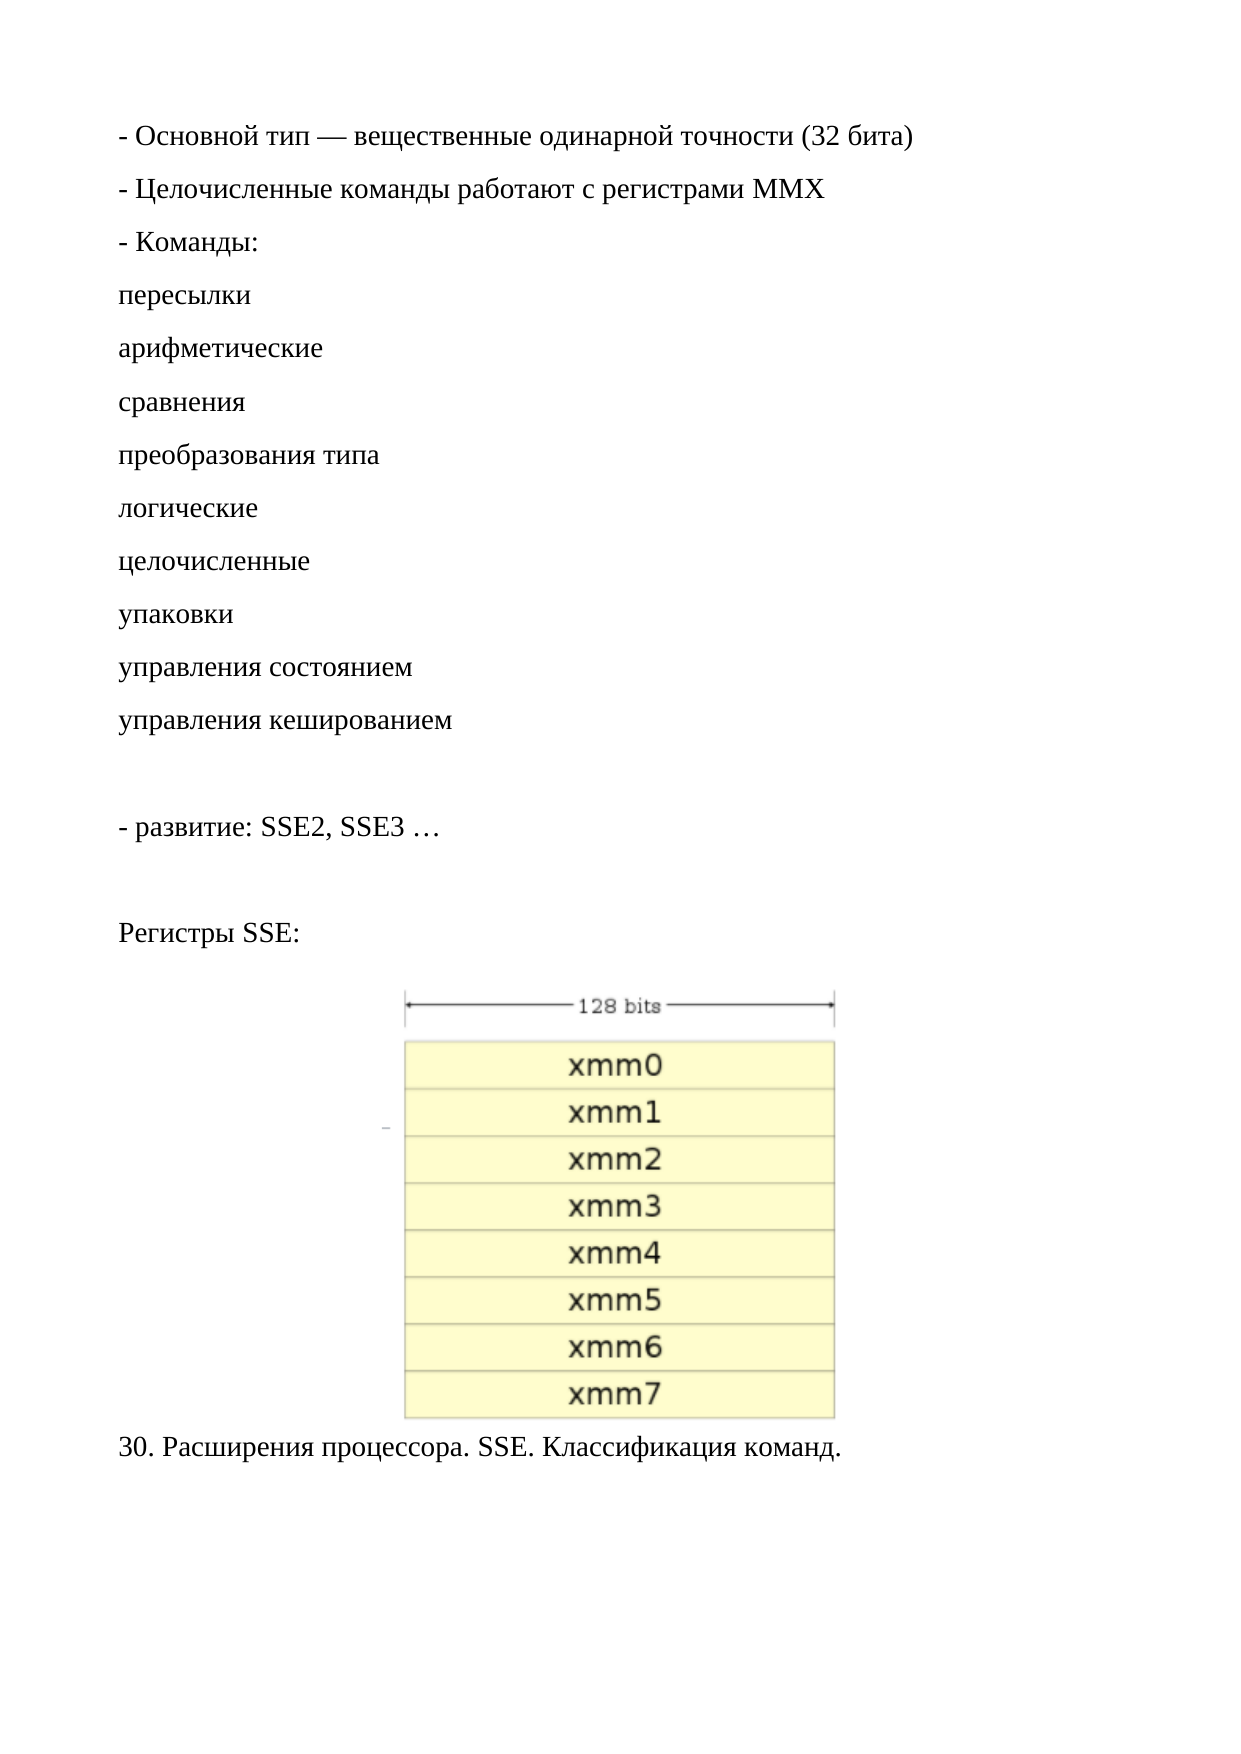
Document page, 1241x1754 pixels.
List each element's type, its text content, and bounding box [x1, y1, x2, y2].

text Регистры SSE: [118, 915, 1122, 948]
text сравнения [118, 384, 1122, 417]
text управления состоянием [118, 649, 1122, 683]
text - Целочисленные команды работают с регистрами MMX [118, 171, 1122, 205]
text целочисленные [118, 543, 1122, 577]
text - Основной тип — вещественные одинарной точности (32 бита) [118, 118, 1122, 152]
text преобразования типа [118, 437, 1122, 470]
text - развитие: SSE2, SSE3 … [118, 809, 1122, 842]
text арифметические [118, 331, 1122, 364]
text пересылки [118, 277, 1122, 311]
text 30. Расширения процессора. SSE. Классификация команд. [118, 968, 1122, 1463]
text упаковки [118, 596, 1122, 630]
text управления кешированием [118, 702, 1122, 736]
text логические [118, 490, 1122, 523]
text - Команды: [118, 224, 1122, 258]
picture [381, 968, 859, 1425]
